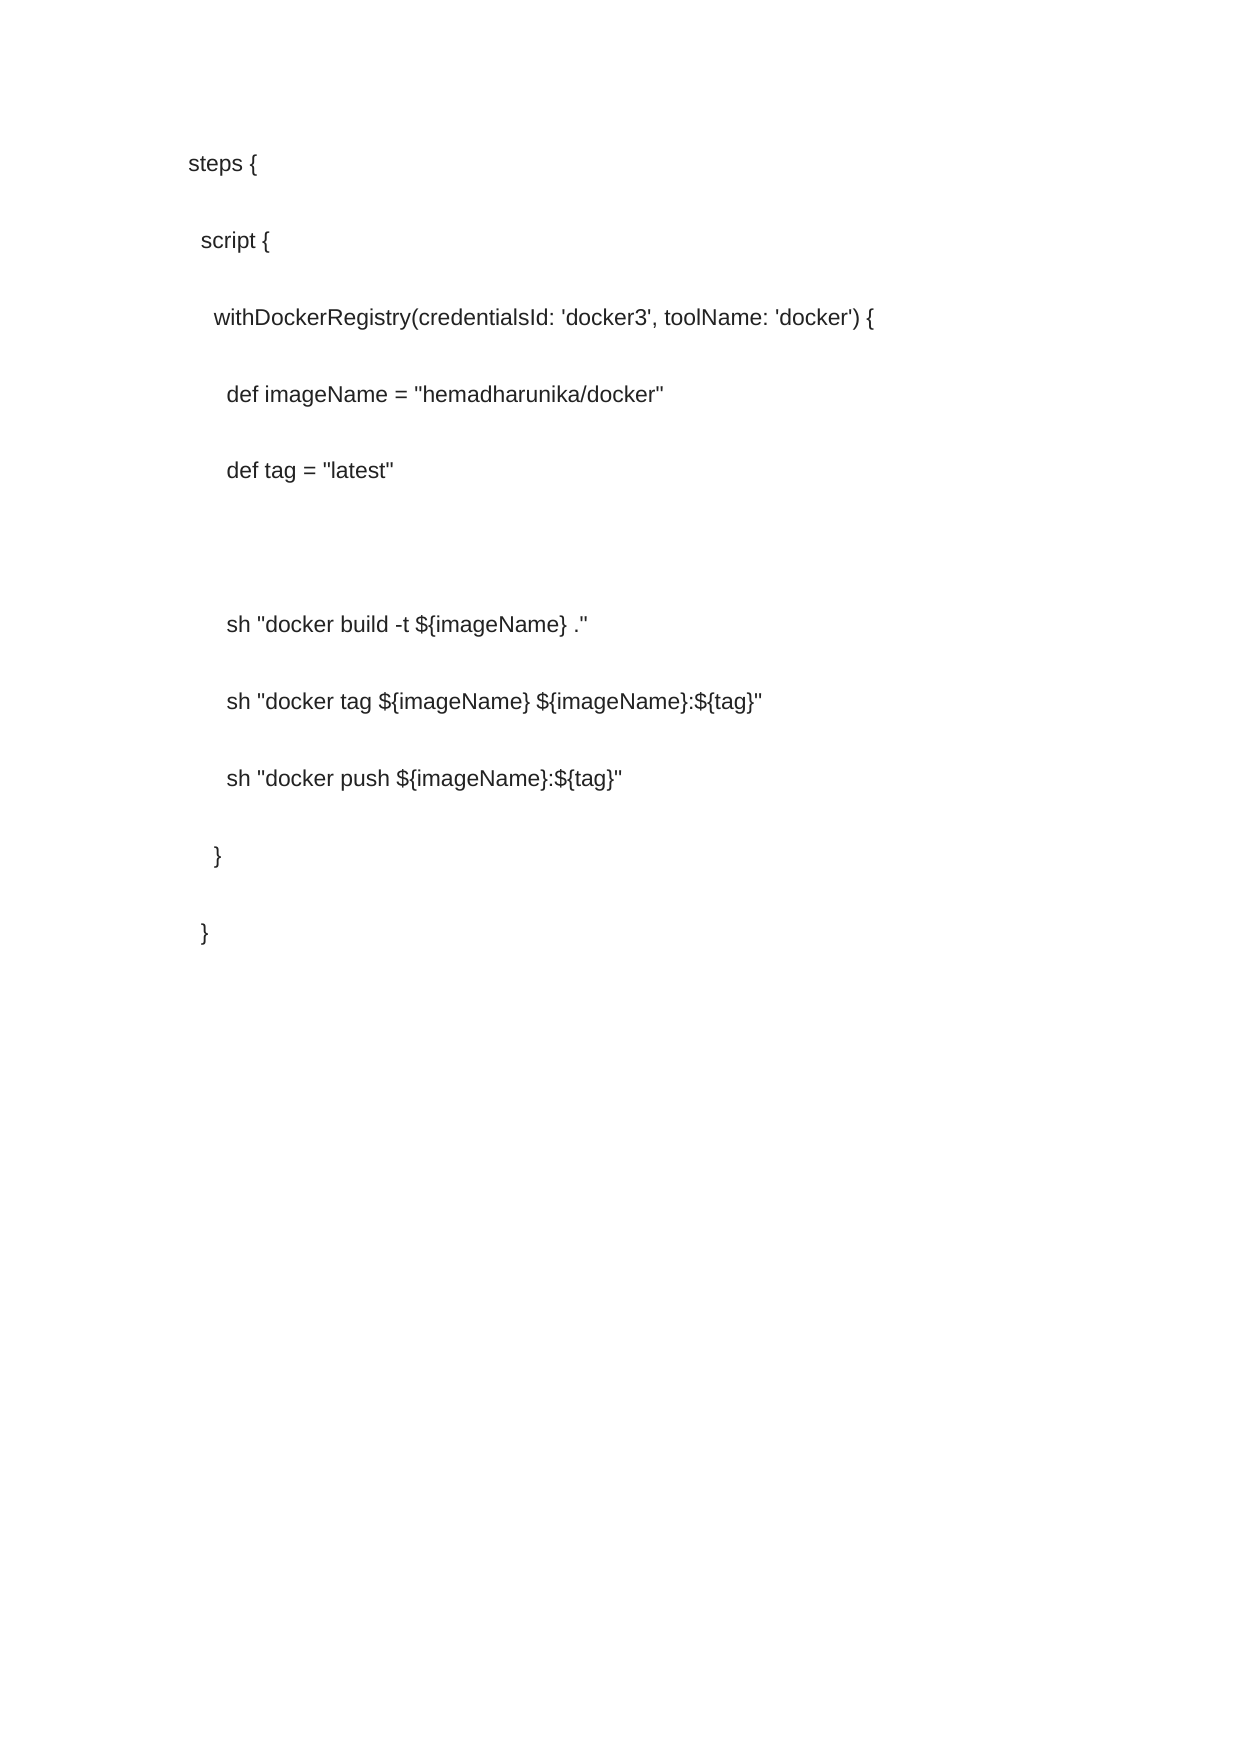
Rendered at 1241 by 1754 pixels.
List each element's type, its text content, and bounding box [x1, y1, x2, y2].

text steps { [150, 150, 1059, 176]
text sh "docker tag ${imageName} ${imageName}:${tag}" [150, 688, 1059, 714]
text withDockerRegistry(credentialsId: 'docker3', toolName: 'docker') { [150, 304, 1059, 330]
text sh "docker build -t ${imageName} ." [150, 611, 1059, 638]
text } [150, 919, 1059, 945]
text def tag = "latest" [150, 457, 1059, 484]
text } [150, 842, 1059, 868]
text sh "docker push ${imageName}:${tag}" [150, 765, 1059, 791]
text def imageName = "hemadharunika/docker" [150, 381, 1059, 407]
text script { [150, 227, 1059, 253]
